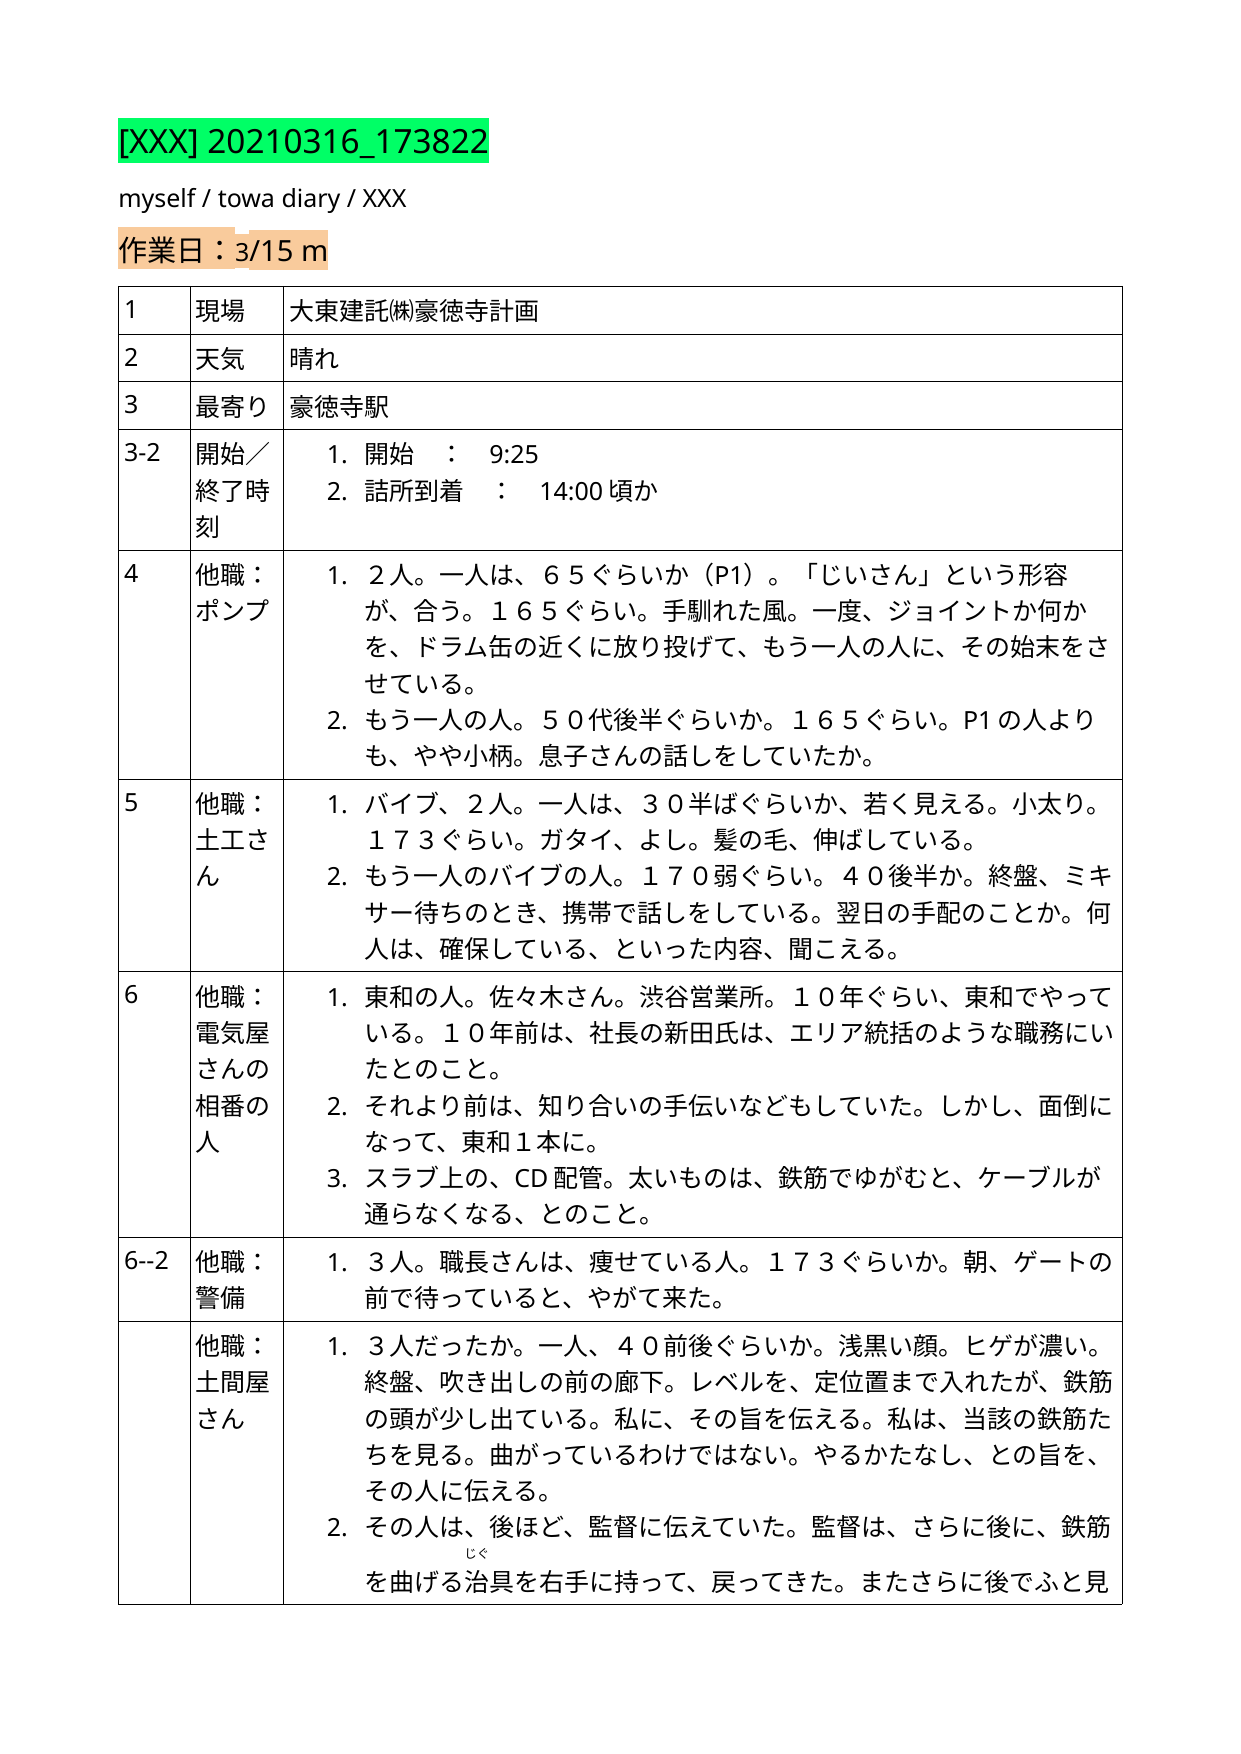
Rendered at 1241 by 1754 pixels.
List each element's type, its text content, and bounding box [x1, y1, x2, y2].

table_header 大東建託㈱豪徳寺計画 [284, 287, 1122, 333]
table_cell ２人。一人は、６５ぐらいか（P1）。「じいさん」という形容が、合う。１６５ぐらい。手馴れた風。一度、ジョイントか何かを、ドラム缶の近くに放り投げて、もう一人の人に、その始末をさせている。 もう一人の人。５０代後半ぐらいか。１６５ぐらい。P1の人よりも、やや小柄。息子さんの話しをしていたか。 [284, 551, 1122, 778]
table_cell 東和の人。佐々木さん。渋谷営業所。１０年ぐらい、東和でやっている。１０年前は、社長の新田氏は、エリア統括のような職務にいたとのこと。 それより前は、知り合いの手伝いなどもしていた。しかし、面倒になって、東和１本に。 スラブ上の、CD配管。太いものは、鉄筋でゆがむと、ケーブルが通らなくなる、とのこと。 [284, 972, 1122, 1237]
table_cell 開始 ： 9:25 詰所到着 ： 14:00頃か [284, 430, 1122, 549]
table_header 1 [119, 287, 190, 333]
table_header 現場 [191, 287, 283, 333]
table_cell [119, 1322, 190, 1604]
table_cell 6 [119, 972, 190, 1237]
table_cell ３人だったか。一人、４０前後ぐらいか。浅黒い顔。ヒゲが濃い。終盤、吹き出しの前の廊下。レベルを、定位置まで入れたが、鉄筋の頭が少し出ている。私に、その旨を伝える。私は、当該の鉄筋たちを見る。曲がっているわけではない。やるかたなし、との旨を、その人に伝える。 その人は、後ほど、監督に伝えていた。監督は、さらに後に、鉄筋を曲げる治具じぐを右手に持って、戻ってきた。またさらに後でふと見ると、処置を終えたところだった。 [284, 1322, 1122, 1604]
text 作業日：3/15 m [118, 227, 1122, 270]
table_cell バイブ、２人。一人は、３０半ばぐらいか、若く見える。小太り。１７３ぐらい。ガタイ、よし。髪の毛、伸ばしている。 もう一人のバイブの人。１７０弱ぐらい。４０後半か。終盤、ミキサー待ちのとき、携帯で話しをしている。翌日の手配のことか。何人は、確保している、といった内容、聞こえる。 [284, 780, 1122, 971]
text myself / towa diary / XXX [118, 181, 1122, 215]
table_cell 4 [119, 551, 190, 778]
table_cell 6--2 [119, 1238, 190, 1321]
table_cell 豪徳寺駅 [284, 382, 1122, 429]
table_cell 3 [119, 382, 190, 429]
table_cell 他職：警備 [191, 1238, 283, 1321]
table_cell 晴れ [284, 335, 1122, 381]
table_cell 最寄り [191, 382, 283, 429]
table_cell 他職：土工さん [191, 780, 283, 971]
table_cell ３人。職長さんは、痩せている人。１７３ぐらいか。朝、ゲートの前で待っていると、やがて来た。 [284, 1238, 1122, 1321]
table_cell 他職：電気屋さんの相番の人 [191, 972, 283, 1237]
table_cell 3-2 [119, 430, 190, 549]
table_cell 5 [119, 780, 190, 971]
table_cell 他職：ポンプ [191, 551, 283, 778]
table_cell 開始／終了時刻 [191, 430, 283, 549]
table_cell 天気 [191, 335, 283, 381]
table_cell 他職：土間屋さん [191, 1322, 283, 1604]
table_cell 2 [119, 335, 190, 381]
text [XXX] 20210316_173822 [118, 118, 1122, 163]
